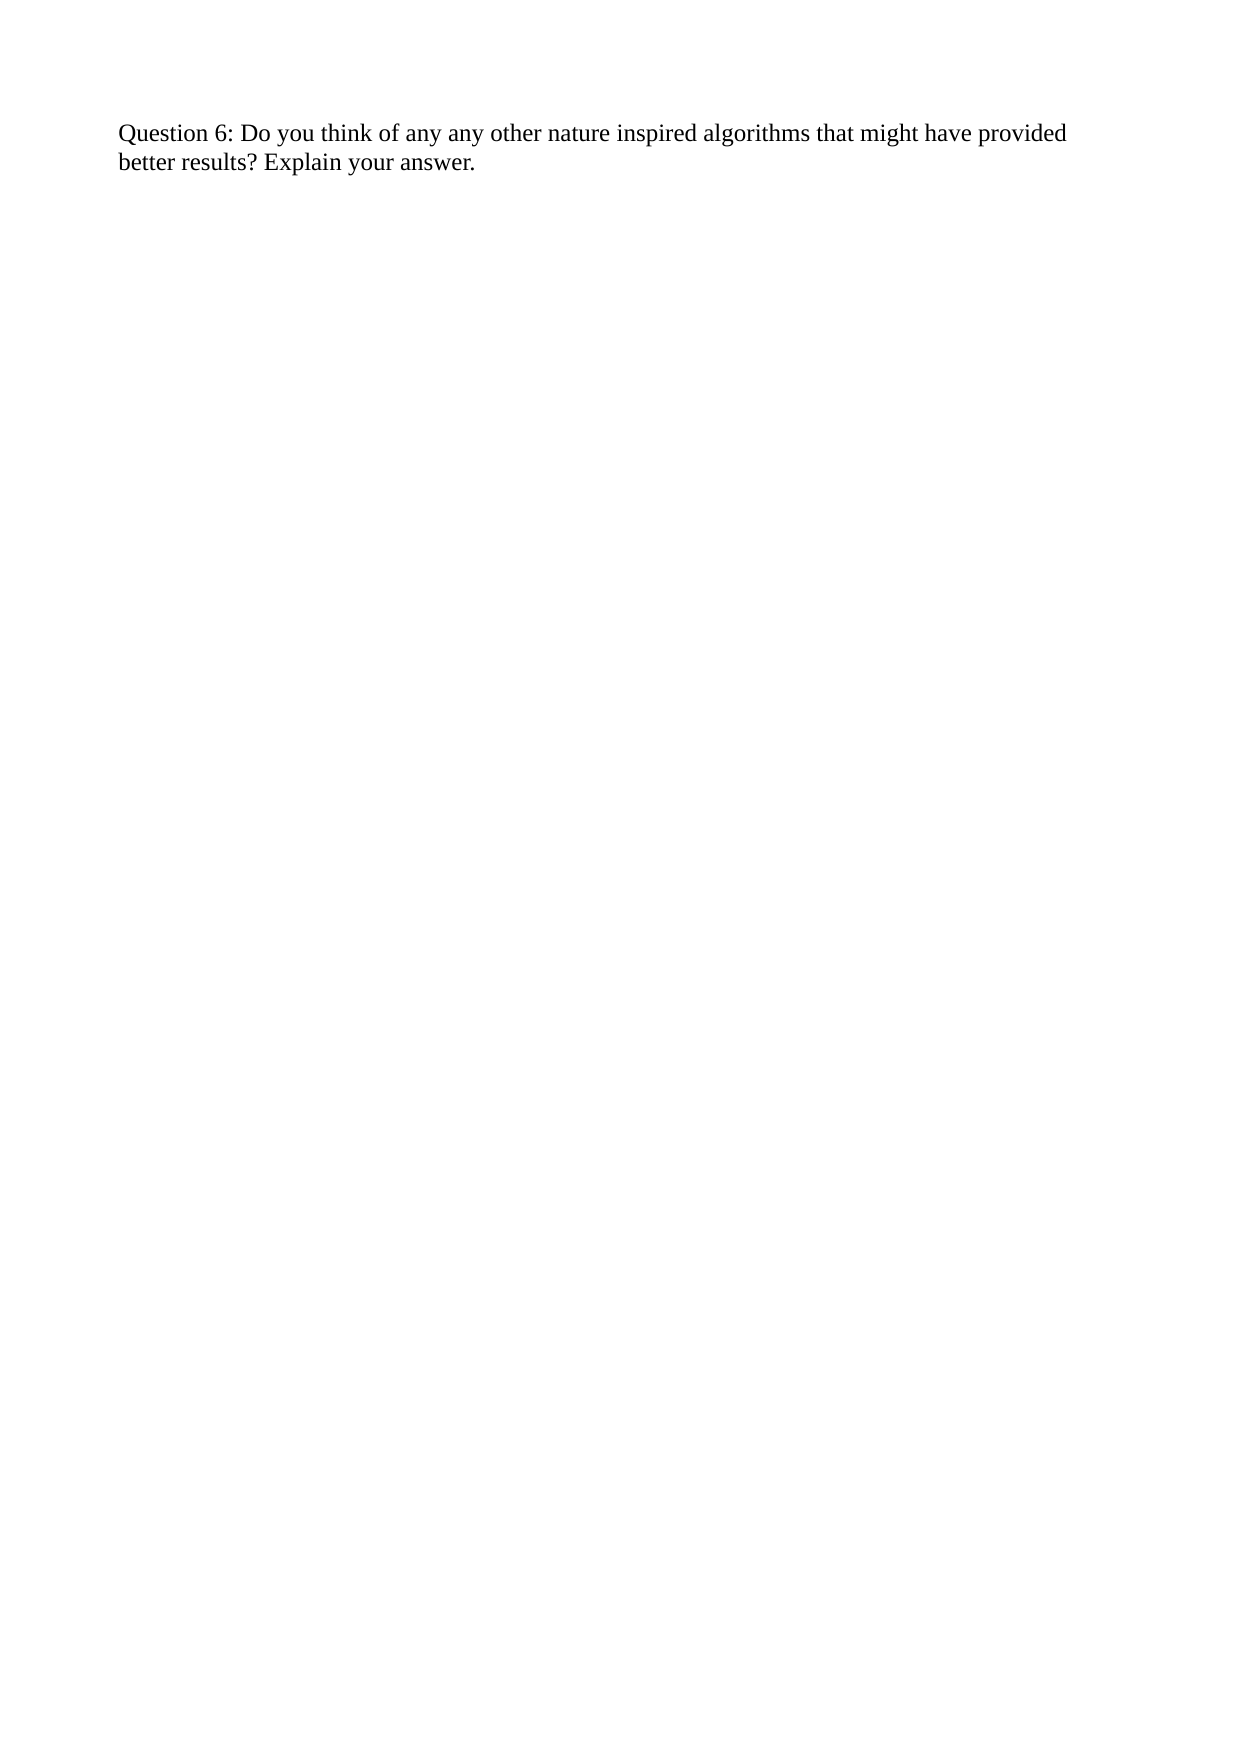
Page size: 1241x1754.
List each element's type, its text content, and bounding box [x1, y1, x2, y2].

text Question 6: Do you think of any any other nature inspired algorithms that might have provided better results? Explain your answer. [118, 118, 1122, 176]
